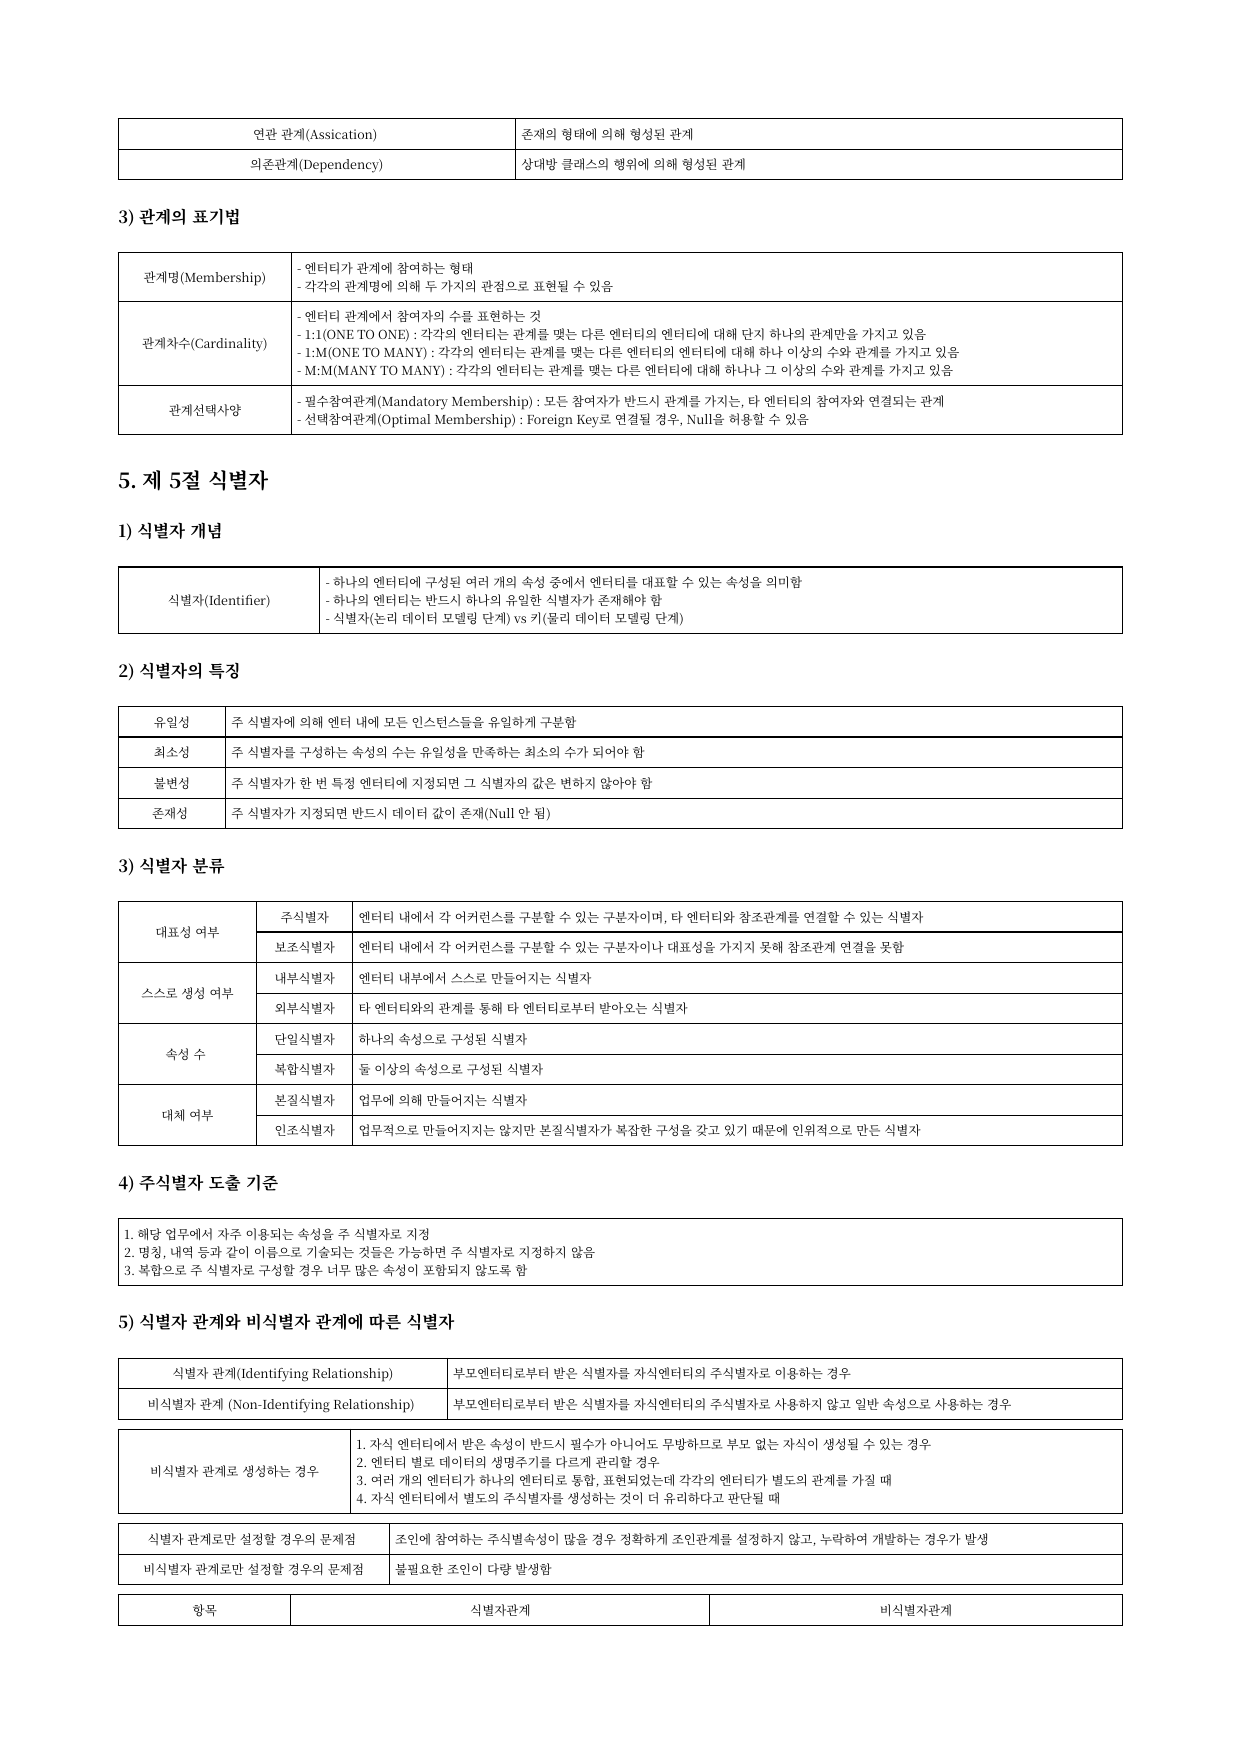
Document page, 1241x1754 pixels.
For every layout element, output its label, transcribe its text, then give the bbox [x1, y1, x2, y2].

table_header 비식별자관계 [710, 1595, 1122, 1625]
table_cell 하나의 속성으로 구성된 식별자 [353, 1024, 1122, 1053]
text 3) 관계의 표기법 [118, 204, 1122, 228]
table_cell 주 식별자가 한 번 특정 엔터티에 지정되면 그 식별자의 값은 변하지 않아야 함 [226, 768, 1122, 797]
table_cell - 엔터티 관계에서 참여자의 수를 표현하는 것 - 1:1(ONE TO ONE) : 각각의 엔터티는 관계를 맺는 다른 엔터티의 엔터티에 대해 단지 하나의 관계만을 가지고 있음 - 1:M(ONE TO MANY) : 각각의 엔터티는 관계를 맺는 다른 엔터티의 엔터티에 대해 하나 이상의 수와 관계를 가지고 있음 - M:M(MANY TO MANY) : 각각의 엔터티는 관계를 맺는 다른 엔터티에 대해 하나나 그 이상의 수와 관계를 가지고 있음 [292, 302, 1122, 385]
table_cell 업무적으로 만들어지지는 않지만 본질식별자가 복잡한 구성을 갖고 있기 때문에 인위적으로 만든 식별자 [353, 1116, 1122, 1145]
table_cell 불필요한 조인이 다량 발생함 [390, 1555, 1122, 1584]
table_header 1. 해당 업무에서 자주 이용되는 속성을 주 식별자로 지정 2. 명칭, 내역 등과 같이 이름으로 기술되는 것들은 가능하면 주 식별자로 지정하지 않음 3. 복합으로 주 식별자로 구성할 경우 너무 많은 속성이 포함되지 않도록 함 [119, 1219, 1122, 1284]
text 1) 식별자 개념 [118, 518, 1122, 542]
table_header 존재의 형태에 의해 형성된 관계 [516, 119, 1122, 149]
table_header 대표성 여부 [119, 902, 256, 962]
table_cell 상대방 클래스의 행위에 의해 형성된 관계 [516, 150, 1122, 179]
table_cell 비식별자 관계로만 설정할 경우의 문제점 [119, 1555, 389, 1584]
table_header 부모엔터티로부터 받은 식별자를 자식엔터티의 주식별자로 이용하는 경우 [448, 1359, 1122, 1388]
table_header 주식별자 [257, 902, 352, 931]
table_header 엔터티 내에서 각 어커런스를 구분할 수 있는 구분자이며, 타 엔터티와 참조관계를 연결할 수 있는 식별자 [353, 902, 1122, 931]
table_cell 최소성 [119, 738, 225, 767]
table_cell 불변성 [119, 768, 225, 797]
table_cell - 필수참여관계(Mandatory Membership) : 모든 참여자가 반드시 관계를 가지는, 타 엔터티의 참여자와 연결되는 관계 - 선택참여관계(Optimal Membership) : Foreign Key로 연결될 경우, Null을 허용할 수 있음 [292, 386, 1122, 434]
table_cell 의존관계(Dependency) [119, 150, 515, 179]
table_header 주 식별자에 의해 엔터 내에 모든 인스턴스들을 유일하게 구분함 [226, 707, 1122, 736]
table_cell 스스로 생성 여부 [119, 963, 256, 1023]
table_cell 관계선택사양 [119, 386, 291, 434]
table_cell 외부식별자 [257, 994, 352, 1023]
table_header - 엔터티가 관계에 참여하는 형태 - 각각의 관계명에 의해 두 가지의 관점으로 표현될 수 있음 [292, 253, 1122, 301]
table_header 식별자(Identifier) [119, 568, 319, 633]
text 2) 식별자의 특징 [118, 658, 1122, 682]
table_cell 대체 여부 [119, 1085, 256, 1145]
table_header 항목 [119, 1595, 290, 1625]
table_cell 보조식별자 [257, 933, 352, 962]
table_cell 엔터티 내부에서 스스로 만들어지는 식별자 [353, 963, 1122, 992]
table_header 1. 자식 엔터티에서 받은 속성이 반드시 필수가 아니어도 무방하므로 부모 없는 자식이 생성될 수 있는 경우 2. 엔터티 별로 데이터의 생명주기를 다르게 관리할 경우 3. 여러 개의 엔터티가 하나의 엔터티로 통합, 표현되었는데 각각의 엔터티가 별도의 관계를 가질 때 4. 자식 엔터티에서 별도의 주식별자를 생성하는 것이 더 유리하다고 판단될 때 [351, 1430, 1122, 1513]
text 4) 주식별자 도출 기준 [118, 1170, 1122, 1194]
table_cell 업무에 의해 만들어지는 식별자 [353, 1085, 1122, 1114]
table_cell 관계차수(Cardinality) [119, 302, 291, 385]
table_cell 엔터티 내에서 각 어커런스를 구분할 수 있는 구분자이나 대표성을 가지지 못해 참조관계 연결을 못함 [353, 933, 1122, 962]
text 5) 식별자 관계와 비식별자 관계에 따른 식별자 [118, 1309, 1122, 1333]
table_cell 내부식별자 [257, 963, 352, 992]
table_cell 주 식별자를 구성하는 속성의 수는 유일성을 만족하는 최소의 수가 되어야 함 [226, 738, 1122, 767]
table_cell 본질식별자 [257, 1085, 352, 1114]
table_cell 존재성 [119, 799, 225, 828]
table_cell 복합식별자 [257, 1055, 352, 1084]
table_cell 속성 수 [119, 1024, 256, 1084]
text 5. 제 5절 식별자 [118, 465, 1122, 494]
table_cell 인조식별자 [257, 1116, 352, 1145]
table_header 관계명(Membership) [119, 253, 291, 301]
table_header 식별자 관계로만 설정할 경우의 문제점 [119, 1524, 389, 1554]
table_cell 부모엔터티로부터 받은 식별자를 자식엔터티의 주식별자로 사용하지 않고 일반 속성으로 사용하는 경우 [448, 1389, 1122, 1418]
table_header 비식별자 관계로 생성하는 경우 [119, 1430, 350, 1513]
table_header 유일성 [119, 707, 225, 736]
table_cell 주 식별자가 지정되면 반드시 데이터 값이 존재(Null 안 됨) [226, 799, 1122, 828]
table_header 식별자관계 [291, 1595, 709, 1625]
table_cell 타 엔터티와의 관계를 통해 타 엔터티로부터 받아오는 식별자 [353, 994, 1122, 1023]
table_header - 하나의 엔터티에 구성된 여러 개의 속성 중에서 엔터티를 대표할 수 있는 속성을 의미함 - 하나의 엔터티는 반드시 하나의 유일한 식별자가 존재해야 함 - 식별자(논리 데이터 모델링 단계) vs 키(물리 데이터 모델링 단계) [320, 568, 1122, 633]
table_header 조인에 참여하는 주식별속성이 많을 경우 정확하게 조인관계를 설정하지 않고, 누락하여 개발하는 경우가 발생 [390, 1524, 1122, 1554]
table_cell 단일식별자 [257, 1024, 352, 1053]
table_header 연관 관계(Assication) [119, 119, 515, 149]
table_header 식별자 관계(Identifying Relationship) [119, 1359, 447, 1388]
table_cell 둘 이상의 속성으로 구성된 식별자 [353, 1055, 1122, 1084]
text 3) 식별자 분류 [118, 853, 1122, 877]
table_cell 비식별자 관계 (Non-Identifying Relationship) [119, 1389, 447, 1418]
